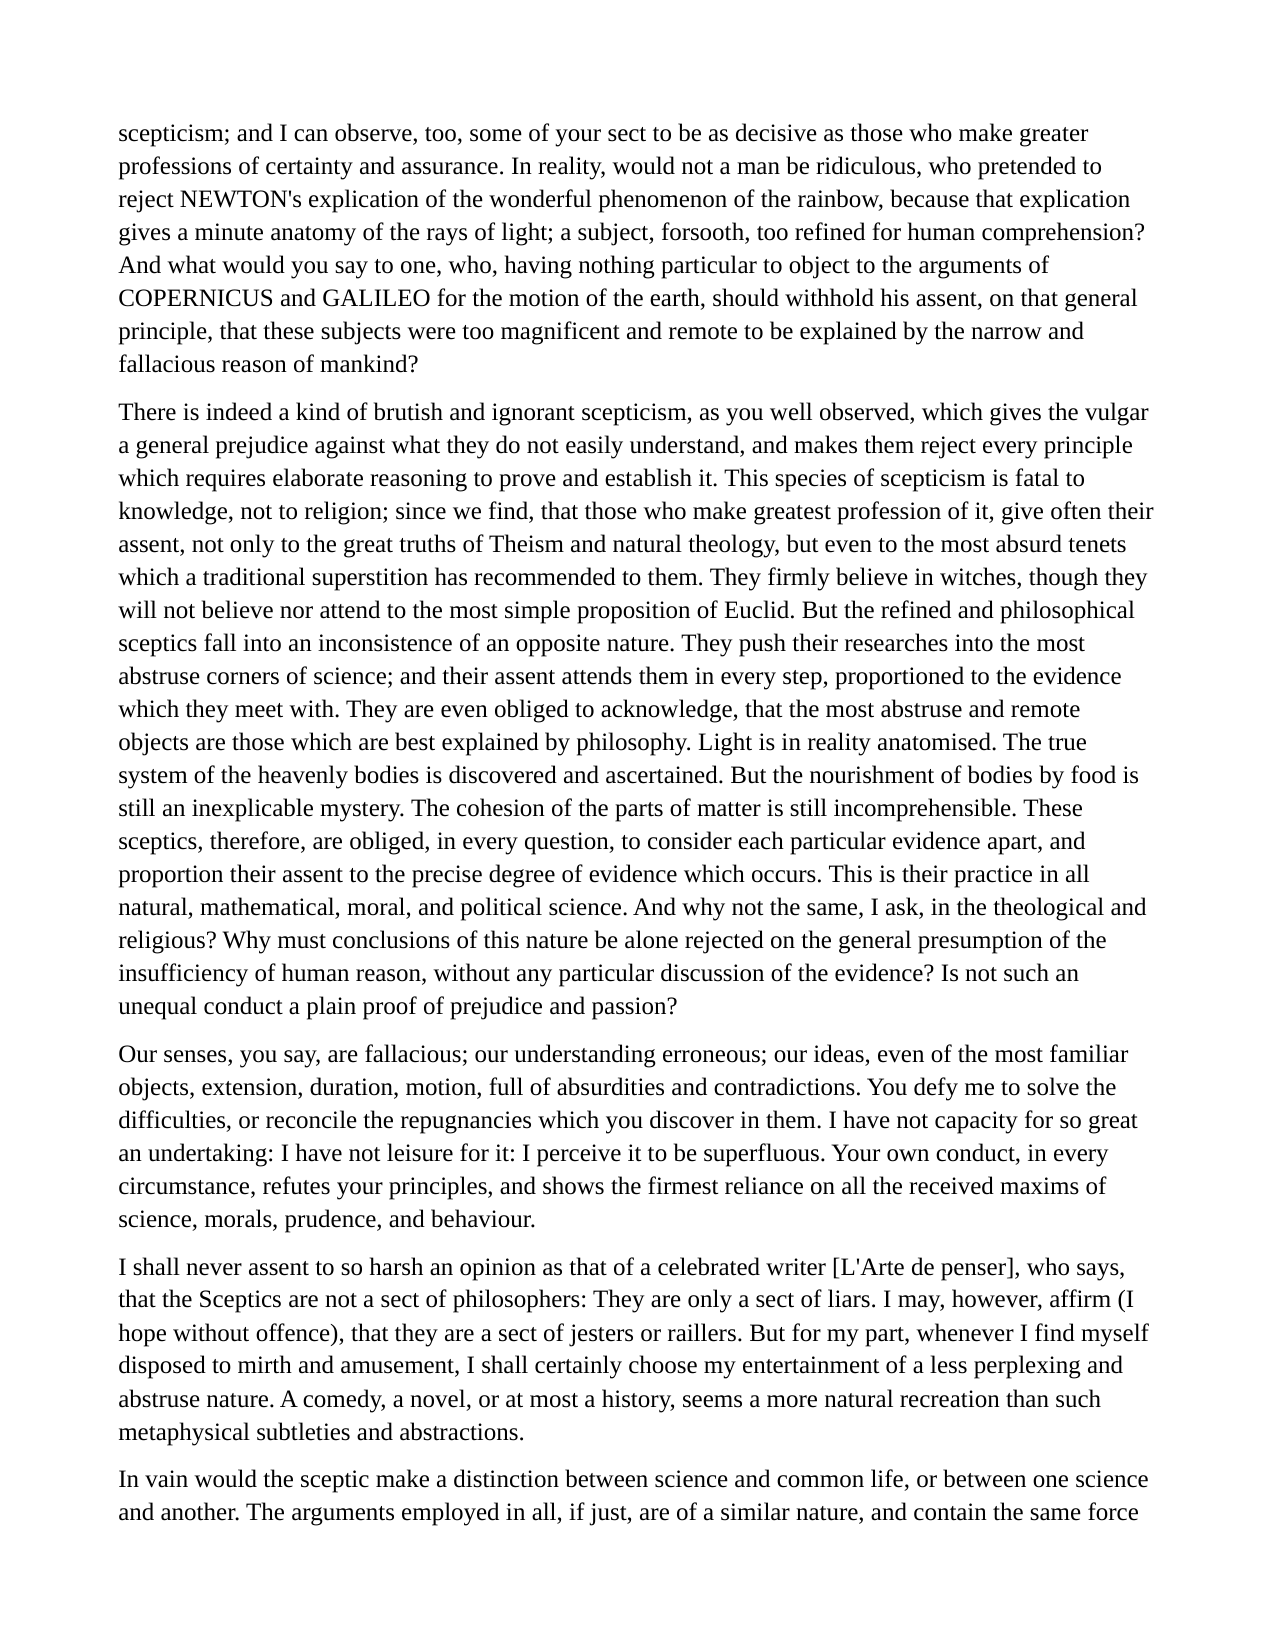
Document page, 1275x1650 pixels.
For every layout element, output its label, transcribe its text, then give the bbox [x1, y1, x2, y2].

text In vain would the sceptic make a distinction between science and common life, or between one science and another. The arguments employed in all, if just, are of a similar nature, and contain the same force [118, 1464, 1157, 1526]
text scepticism; and I can observe, too, some of your sect to be as decisive as those who make greater professions of certainty and assurance. In reality, would not a man be ridiculous, who pretended to reject NEWTON's explication of the wonderful phenomenon of the rainbow, because that explication gives a minute anatomy of the rays of light; a subject, forsooth, too refined for human comprehension? And what would you say to one, who, having nothing particular to object to the arguments of COPERNICUS and GALILEO for the motion of the earth, should withhold his assent, on that general principle, that these subjects were too magnificent and remote to be explained by the narrow and fallacious reason of mankind? [118, 118, 1157, 378]
text Our senses, you say, are fallacious; our understanding erroneous; our ideas, even of the most familiar objects, extension, duration, motion, full of absurdities and contradictions. You defy me to solve the difficulties, or reconcile the repugnancies which you discover in them. I have not capacity for so great an undertaking: I have not leisure for it: I perceive it to be superfluous. Your own conduct, in every circumstance, refutes your principles, and shows the firmest reliance on all the received maxims of science, morals, prudence, and behaviour. [118, 1039, 1157, 1233]
text I shall never assent to so harsh an opinion as that of a celebrated writer [L'Arte de penser], who says, that the Sceptics are not a sect of philosophers: They are only a sect of liars. I may, however, affirm (I hope without offence), that they are a sect of jesters or raillers. But for my part, whenever I find myself disposed to mirth and amusement, I shall certainly choose my entertainment of a less perplexing and abstruse nature. A comedy, a novel, or at most a history, seems a more natural recreation than such metaphysical subtleties and abstractions. [118, 1252, 1157, 1445]
text There is indeed a kind of brutish and ignorant scepticism, as you well observed, which gives the vulgar a general prejudice against what they do not easily understand, and makes them reject every principle which requires elaborate reasoning to prove and establish it. This species of scepticism is fatal to knowledge, not to religion; since we find, that those who make greatest profession of it, give often their assent, not only to the great truths of Theism and natural theology, but even to the most absurd tenets which a traditional superstition has recommended to them. They firmly believe in witches, though they will not believe nor attend to the most simple proposition of Euclid. But the refined and philosophical sceptics fall into an inconsistence of an opposite nature. They push their researches into the most abstruse corners of science; and their assent attends them in every step, proportioned to the evidence which they meet with. They are even obliged to acknowledge, that the most abstruse and remote objects are those which are best explained by philosophy. Light is in reality anatomised. The true system of the heavenly bodies is discovered and ascertained. But the nourishment of bodies by food is still an inexplicable mystery. The cohesion of the parts of matter is still incomprehensible. These sceptics, therefore, are obliged, in every question, to consider each particular evidence apart, and proportion their assent to the precise degree of evidence which occurs. This is their practice in all natural, mathematical, moral, and political science. And why not the same, I ask, in the theological and religious? Why must conclusions of this nature be alone rejected on the general presumption of the insufficiency of human reason, without any particular discussion of the evidence? Is not such an unequal conduct a plain proof of prejudice and passion? [118, 397, 1157, 1020]
